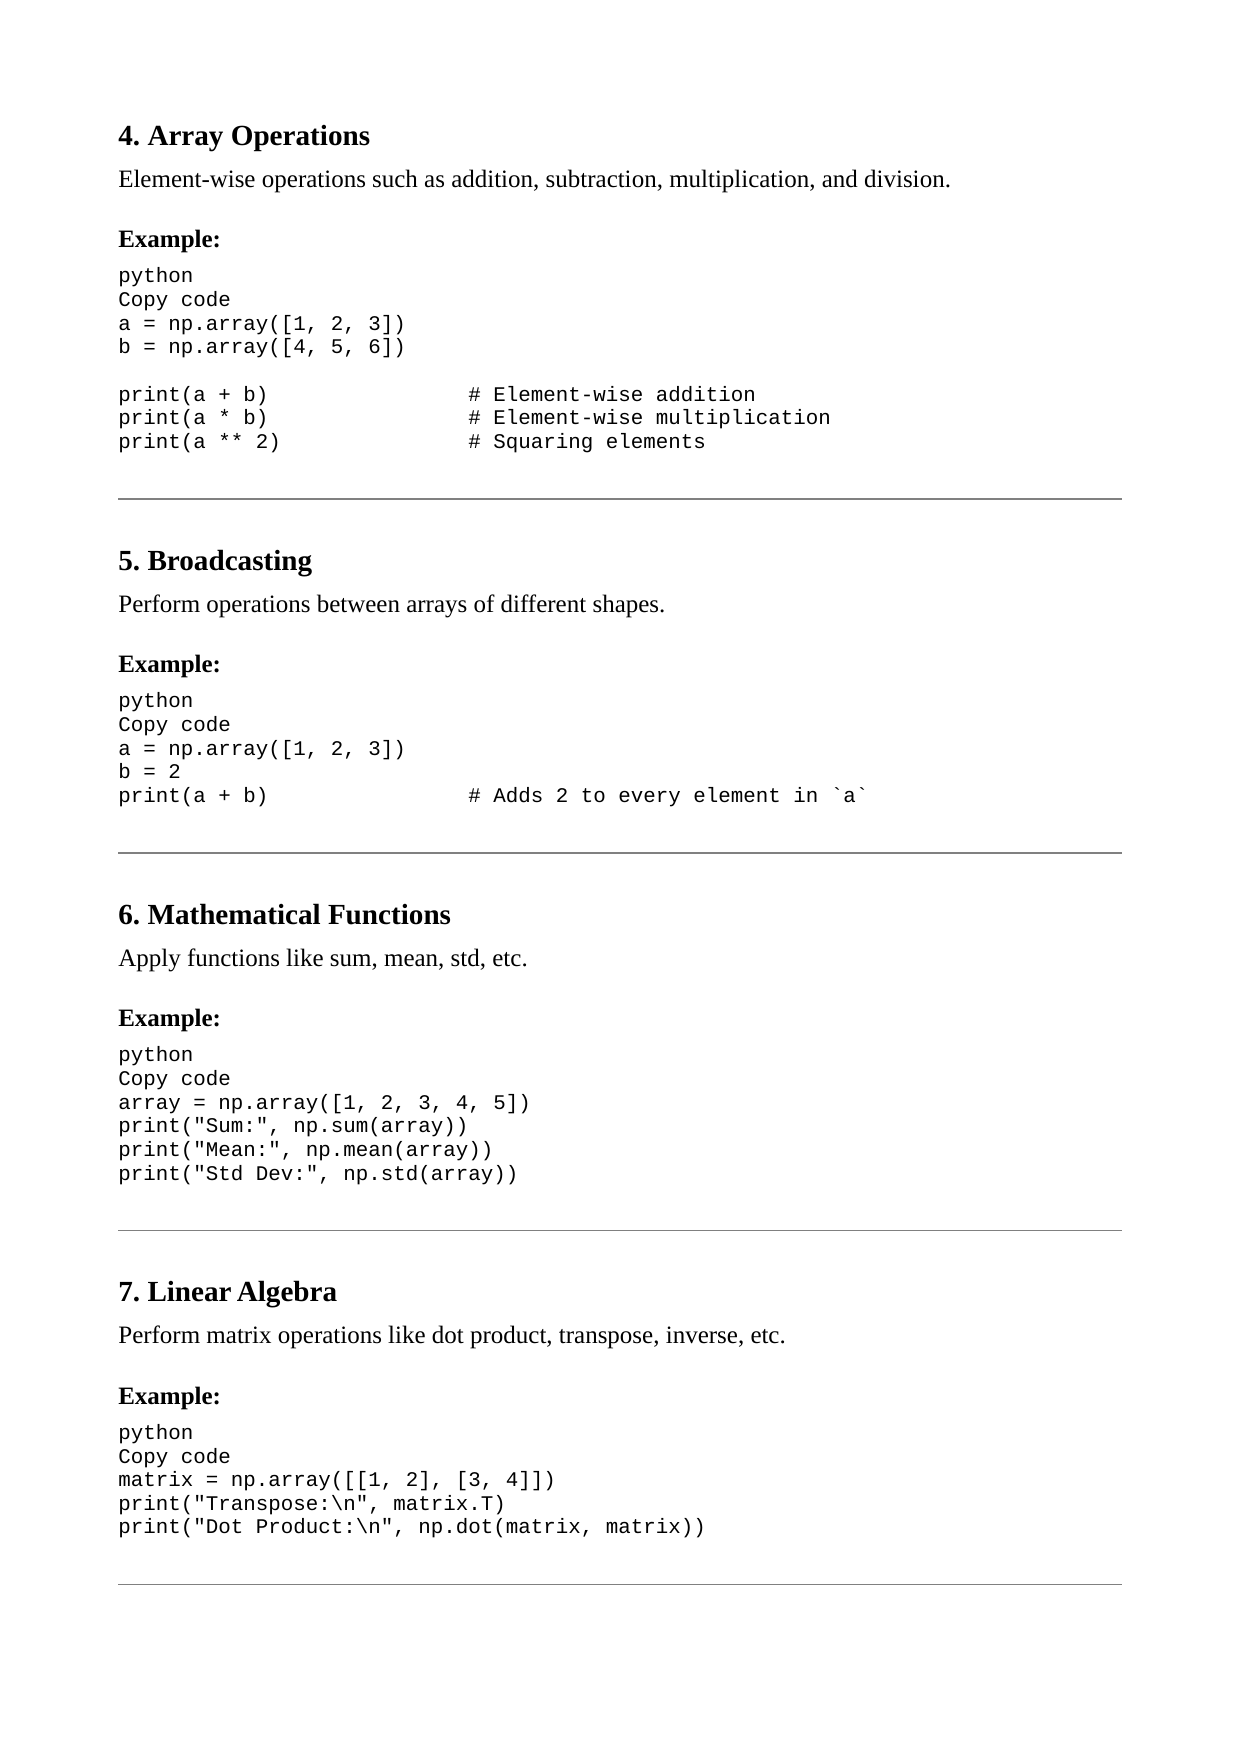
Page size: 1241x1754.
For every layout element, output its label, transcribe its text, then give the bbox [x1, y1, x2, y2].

text a = np.array([1, 2, 3]) [118, 738, 1122, 761]
text Copy code [118, 714, 1122, 738]
text b = np.array([4, 5, 6]) [118, 336, 1122, 360]
subtitle 4. Array Operations [118, 118, 1122, 152]
text print("Mean:", np.mean(array)) [118, 1139, 1122, 1163]
text print(a + b) # Adds 2 to every element in `a` [118, 785, 1122, 809]
text print("Std Dev:", np.std(array)) [118, 1163, 1122, 1186]
subtitle 5. Broadcasting [118, 543, 1122, 577]
subtitle Example: [118, 224, 1122, 253]
text print("Sum:", np.sum(array)) [118, 1115, 1122, 1139]
subtitle 7. Linear Algebra [118, 1274, 1122, 1308]
text Copy code [118, 1446, 1122, 1469]
subtitle Example: [118, 1003, 1122, 1032]
text Perform matrix operations like dot product, transpose, inverse, etc. [118, 1321, 1122, 1349]
text python [118, 1044, 1122, 1068]
text python [118, 266, 1122, 289]
text Element-wise operations such as addition, subtraction, multiplication, and division. [118, 164, 1122, 193]
subtitle Example: [118, 1381, 1122, 1409]
text print("Transpose:\n", matrix.T) [118, 1493, 1122, 1517]
text print("Dot Product:\n", np.dot(matrix, matrix)) [118, 1517, 1122, 1540]
text Copy code [118, 1068, 1122, 1092]
text print(a ** 2) # Squaring elements [118, 431, 1122, 455]
text Copy code [118, 289, 1122, 313]
text print(a * b) # Element-wise multiplication [118, 407, 1122, 431]
subtitle Example: [118, 649, 1122, 678]
text python [118, 1422, 1122, 1446]
text a = np.array([1, 2, 3]) [118, 313, 1122, 336]
text matrix = np.array([[1, 2], [3, 4]]) [118, 1469, 1122, 1493]
text python [118, 690, 1122, 714]
text Perform operations between arrays of different shapes. [118, 589, 1122, 618]
text array = np.array([1, 2, 3, 4, 5]) [118, 1092, 1122, 1115]
text Apply functions like sum, mean, std, etc. [118, 943, 1122, 972]
text b = 2 [118, 761, 1122, 785]
subtitle 6. Mathematical Functions [118, 897, 1122, 931]
text print(a + b) # Element-wise addition [118, 384, 1122, 407]
